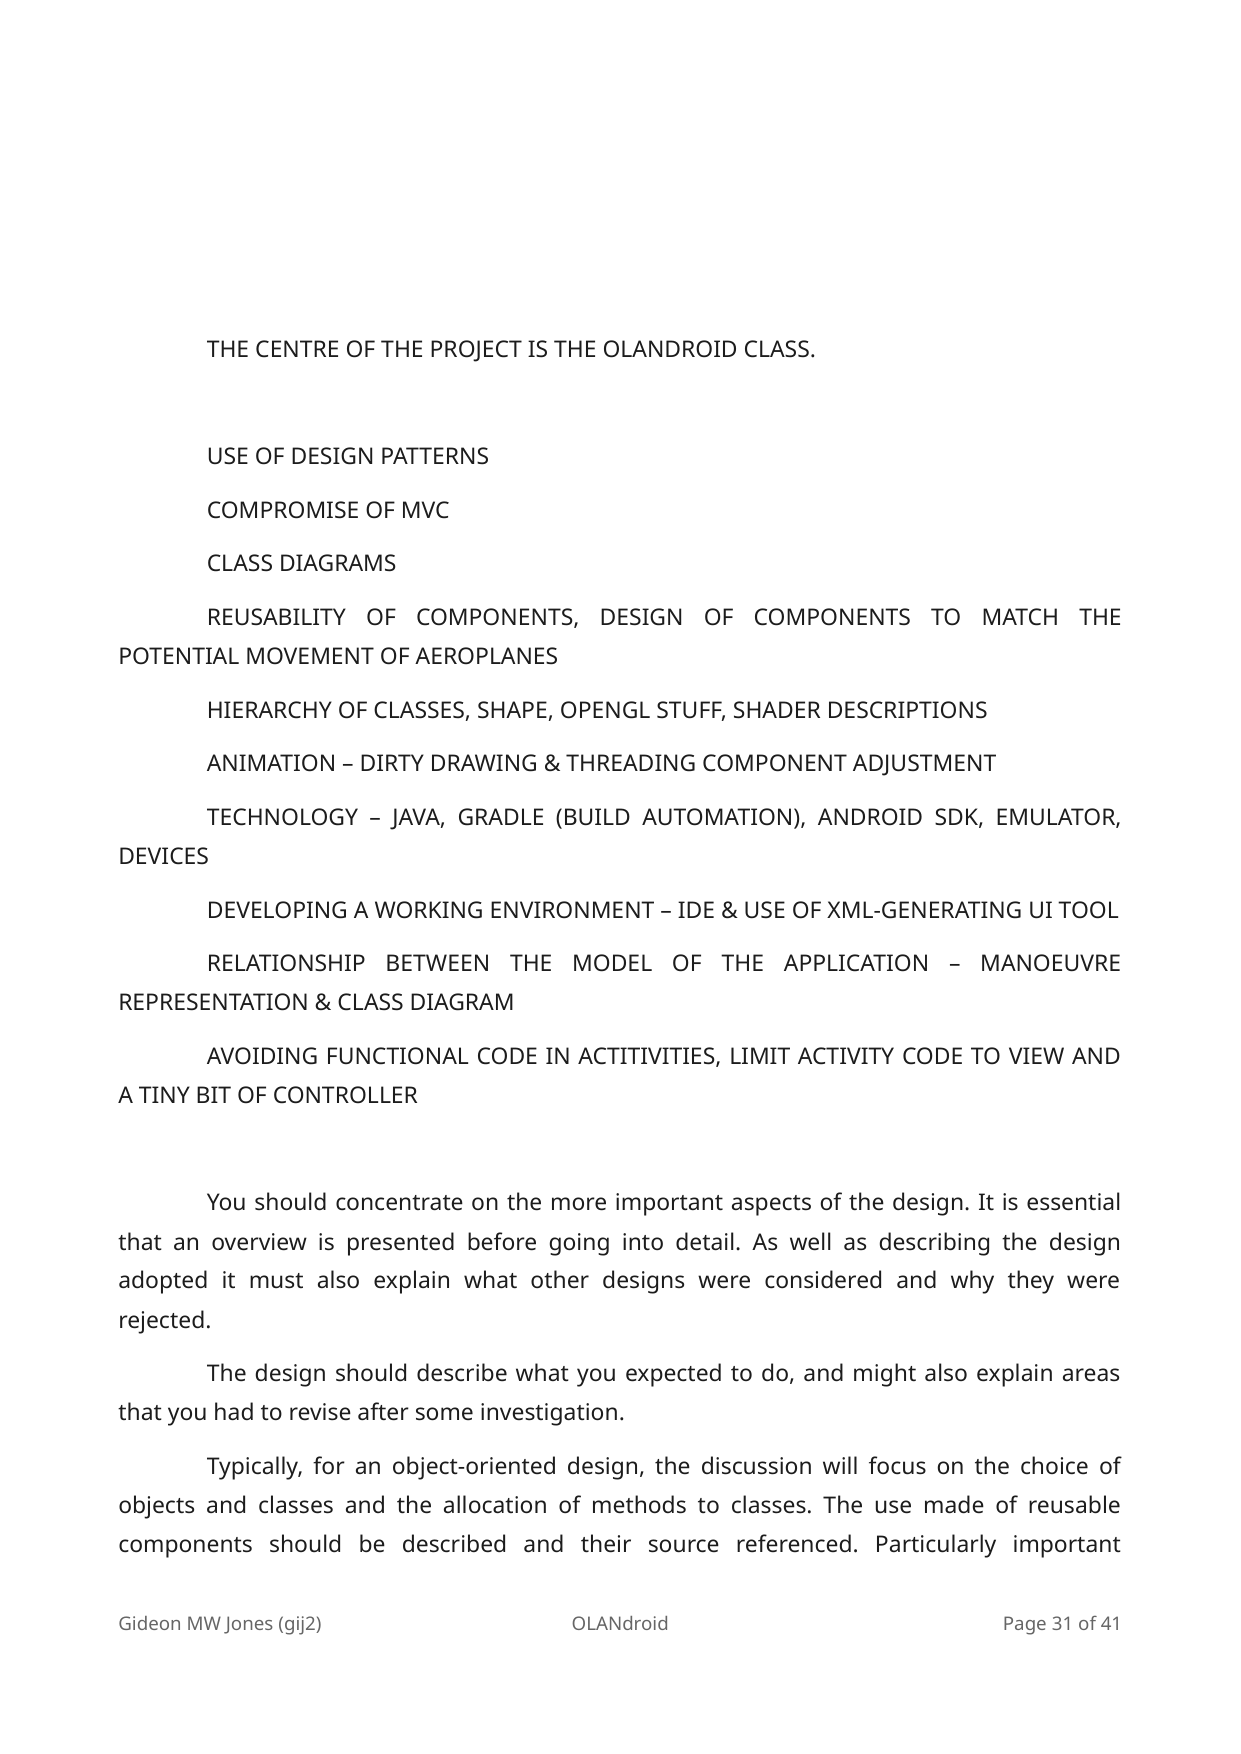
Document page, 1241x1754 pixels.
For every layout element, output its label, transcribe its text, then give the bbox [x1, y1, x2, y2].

text ANIMATION – DIRTY DRAWING & THREADING COMPONENT ADJUSTMENT [118, 747, 1122, 778]
text TECHNOLOGY – JAVA, GRADLE (BUILD AUTOMATION), ANDROID SDK, EMULATOR, DEVICES [118, 801, 1122, 871]
text REUSABILITY OF COMPONENTS, DESIGN OF COMPONENTS TO MATCH THE POTENTIAL MOVEMENT OF AEROPLANES [118, 601, 1122, 671]
text You should concentrate on the more important aspects of the design. It is essential that an overview is presented before going into detail. As well as describing the design adopted it must also explain what other designs were considered and why they were rejected. [118, 1186, 1122, 1335]
text RELATIONSHIP BETWEEN THE MODEL OF THE APPLICATION – MANOEUVRE REPRESENTATION & CLASS DIAGRAM [118, 947, 1122, 1018]
text Typically, for an object-oriented design, the discussion will focus on the choice of objects and classes and the allocation of methods to classes. The use made of reusable components should be described and their source referenced. Particularly important [118, 1450, 1122, 1559]
text AVOIDING FUNCTIONAL CODE IN ACTITIVITIES, LIMIT ACTIVITY CODE TO VIEW AND A TINY BIT OF CONTROLLER [118, 1040, 1122, 1110]
text CLASS DIAGRAMS [118, 547, 1122, 578]
text USE OF DESIGN PATTERNS [118, 440, 1122, 471]
text COMPROMISE OF MVC [118, 494, 1122, 525]
text The design should describe what you expected to do, and might also explain areas that you had to revise after some investigation. [118, 1357, 1122, 1427]
text DEVELOPING A WORKING ENVIRONMENT – IDE & USE OF XML-GENERATING UI TOOL [118, 894, 1122, 925]
text THE CENTRE OF THE PROJECT IS THE OLANDROID CLASS. [118, 333, 1122, 364]
text HIERARCHY OF CLASSES, SHAPE, OPENGL STUFF, SHADER DESCRIPTIONS [118, 694, 1122, 725]
